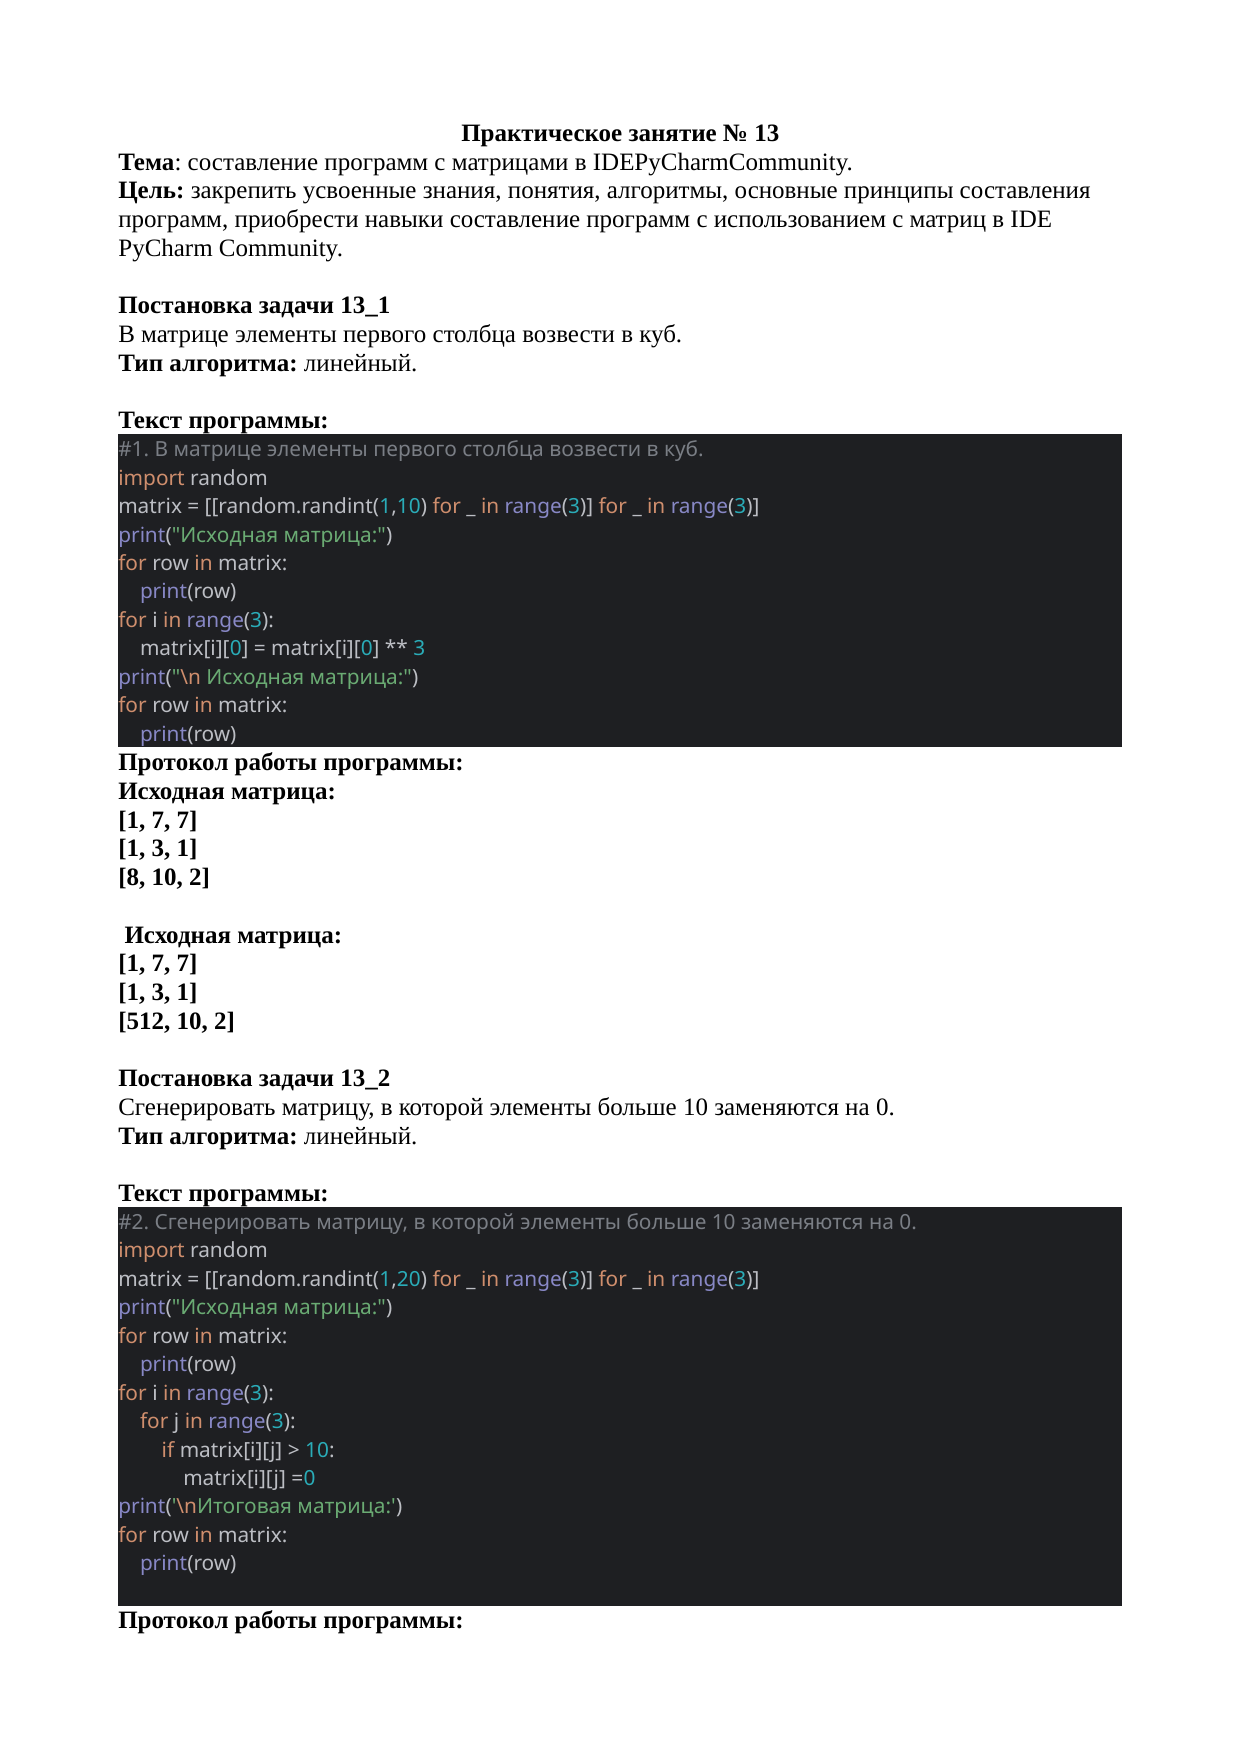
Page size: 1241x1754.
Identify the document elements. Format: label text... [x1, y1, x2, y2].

text #2. Сгенерировать матрицу, в которой элементы больше 10 заменяются на 0. import random matrix = [[random.randint(1,20) for _ in range(3)] for _ in range(3)] print("Исходная матрица:") for row in matrix: print(row) for i in range(3): for j in range(3): if matrix[i][j] > 10: matrix[i][j] =0 print('\nИтоговая матрица:') for row in matrix: print(row) [118, 1207, 1122, 1577]
text Исходная матрица: [118, 920, 1122, 948]
text Практическое занятие № 13 [118, 118, 1122, 147]
text Тип алгоритма: линейный. [118, 348, 1122, 377]
text [1, 7, 7] [118, 948, 1122, 977]
text Сгенерировать матрицу, в которой элементы больше 10 заменяются на 0. [118, 1092, 1122, 1121]
text [8, 10, 2] [118, 862, 1122, 891]
text Постановка задачи 13_2 [118, 1063, 1122, 1092]
text Исходная матрица: [118, 776, 1122, 805]
text #1. В матрице элементы первого столбца возвести в куб. import random matrix = [[random.randint(1,10) for _ in range(3)] for _ in range(3)] print("Исходная матрица:") for row in matrix: print(row) for i in range(3): matrix[i][0] = matrix[i][0] ** 3 print("\n Исходная матрица:") for row in matrix: print(row) [118, 434, 1122, 747]
text В матрице элементы первого столбца возвести в куб. [118, 319, 1122, 348]
text Тема: составление программ с матрицами в IDEPyCharmCommunity. [118, 147, 1122, 176]
text Протокол работы программы: [118, 1606, 1122, 1634]
text Текст программы: [118, 1178, 1122, 1207]
text Текст программы: [118, 406, 1122, 434]
text Тип алгоритма: линейный. [118, 1121, 1122, 1150]
text Протокол работы программы: [118, 747, 1122, 776]
text [1, 3, 1] [118, 833, 1122, 862]
text [1, 7, 7] [118, 805, 1122, 833]
text Постановка задачи 13_1 [118, 291, 1122, 319]
text [1, 3, 1] [118, 977, 1122, 1006]
text [512, 10, 2] [118, 1006, 1122, 1035]
text Цель: закрепить усвоенные знания, понятия, алгоритмы, основные принципы составления программ, приобрести навыки составление программ с использованием с матриц в IDE PyCharm Community. [118, 176, 1122, 262]
